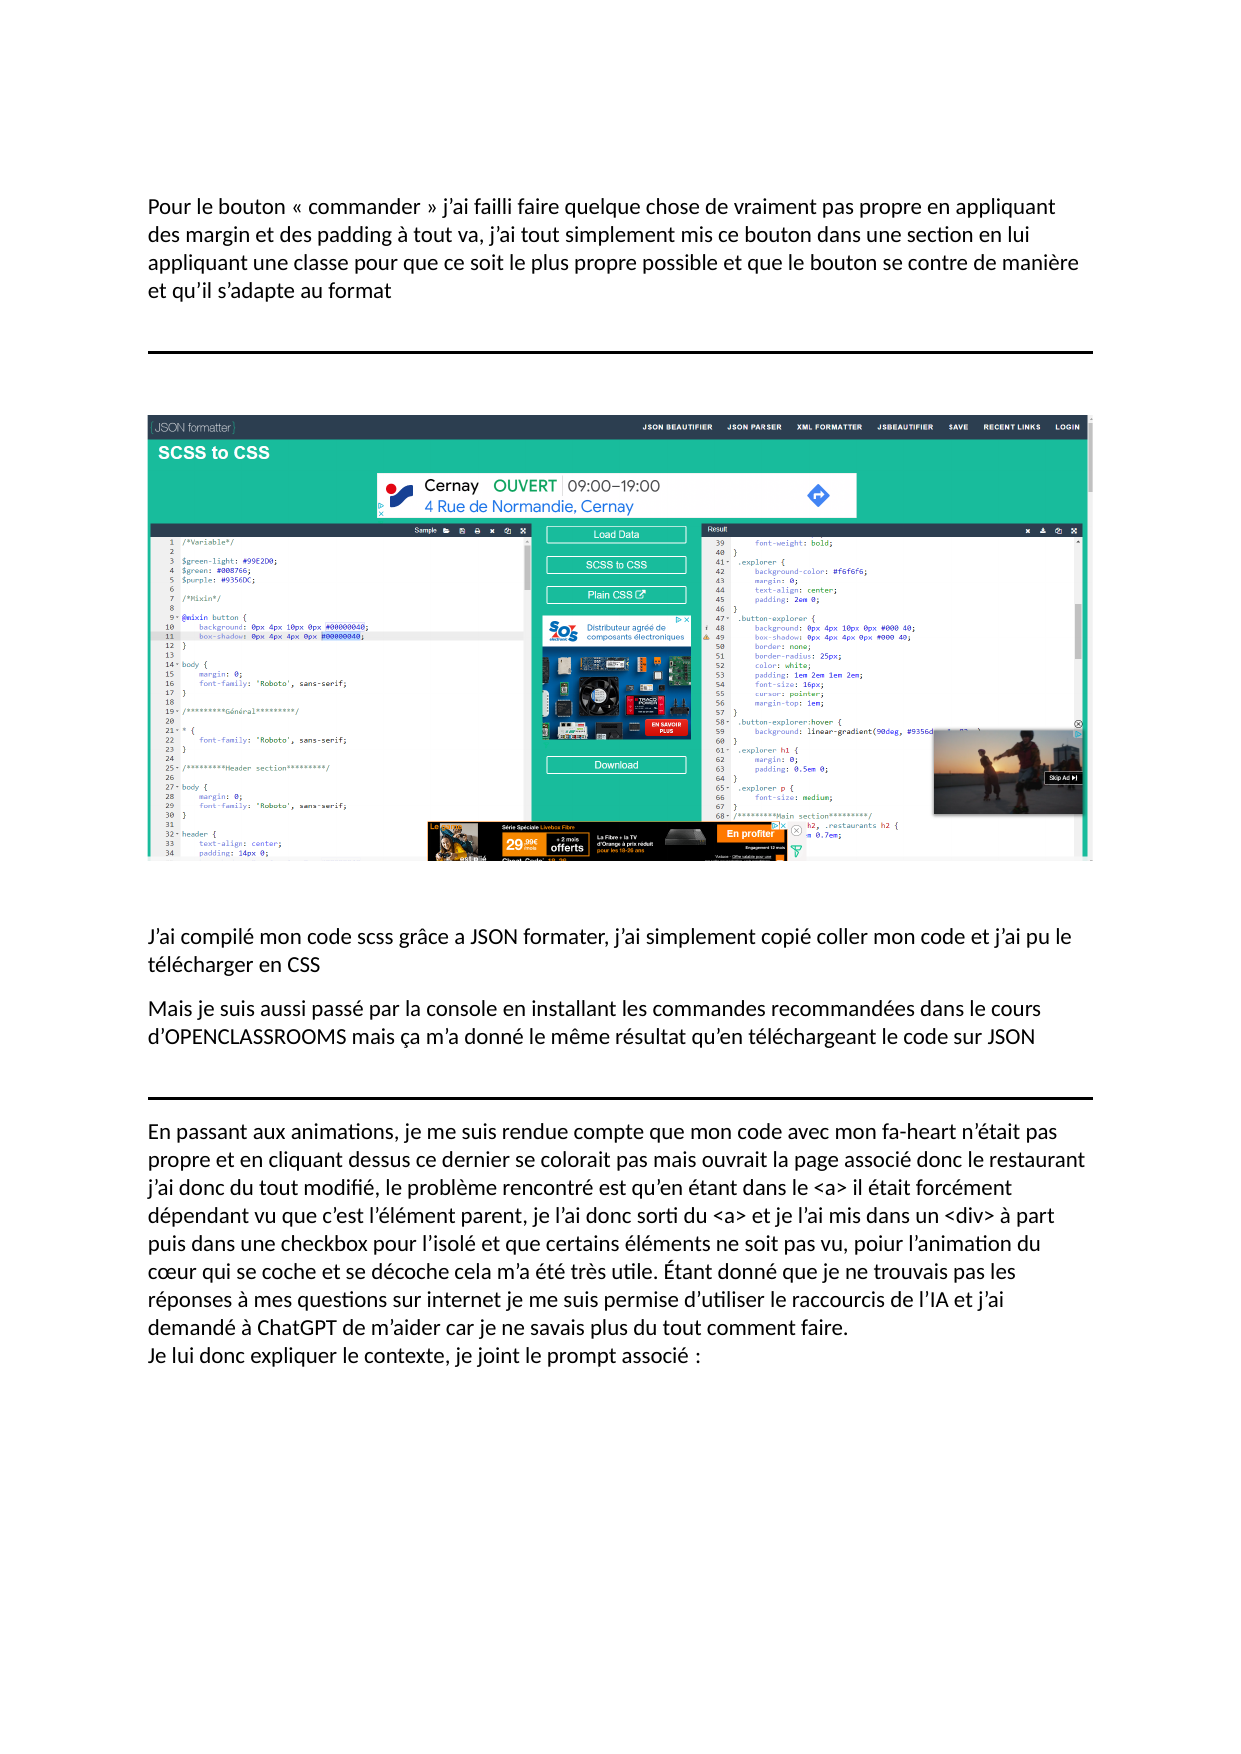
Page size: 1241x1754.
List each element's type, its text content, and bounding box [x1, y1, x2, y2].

text Pour le bouton « commander » j’ai failli faire quelque chose de vraiment pas propre en appliquant des margin et des padding à tout va, j’ai tout simplement mis ce bouton dans une section en lui appliquant une classe pour que ce soit le plus propre possible et que le bouton se contre de manière et qu’il s’adapte au format [148, 192, 1093, 304]
text J’ai compilé mon code scss grâce a JSON formater, j’ai simplement copié coller mon code et j’ai pu le télécharger en CSS [148, 922, 1093, 978]
text Mais je suis aussi passé par la console en installant les commandes recommandées dans le cours d’OPENCLASSROOMS mais ça m’a donné le même résultat qu’en téléchargeant le code sur JSON [148, 994, 1093, 1051]
text En passant aux animations, je me suis rendue compte que mon code avec mon fa-heart n’était pas propre et en cliquant dessus ce dernier se colorait pas mais ouvrait la page associé donc le restaurant j’ai donc du tout modifié, le problème rencontré est qu’en étant dans le <a> il était forcément dépendant vu que c’est l’élément parent, je l’ai donc sorti du <a> et je l’ai mis dans un <div> à part puis dans une checkbox pour l’isolé et que certains éléments ne soit pas vu, poiur l’animation du cœur qui se coche et se décoche cela m’a été très utile. Étant donné que je ne trouvais pas les réponses à mes questions sur internet je me suis permise d’utiliser le raccourcis de l’IA et j’ai demandé à ChatGPT de m’aider car je ne savais plus du tout comment faire. Je lui donc expliquer le contexte, je joint le prompt associé : [148, 1117, 1093, 1369]
